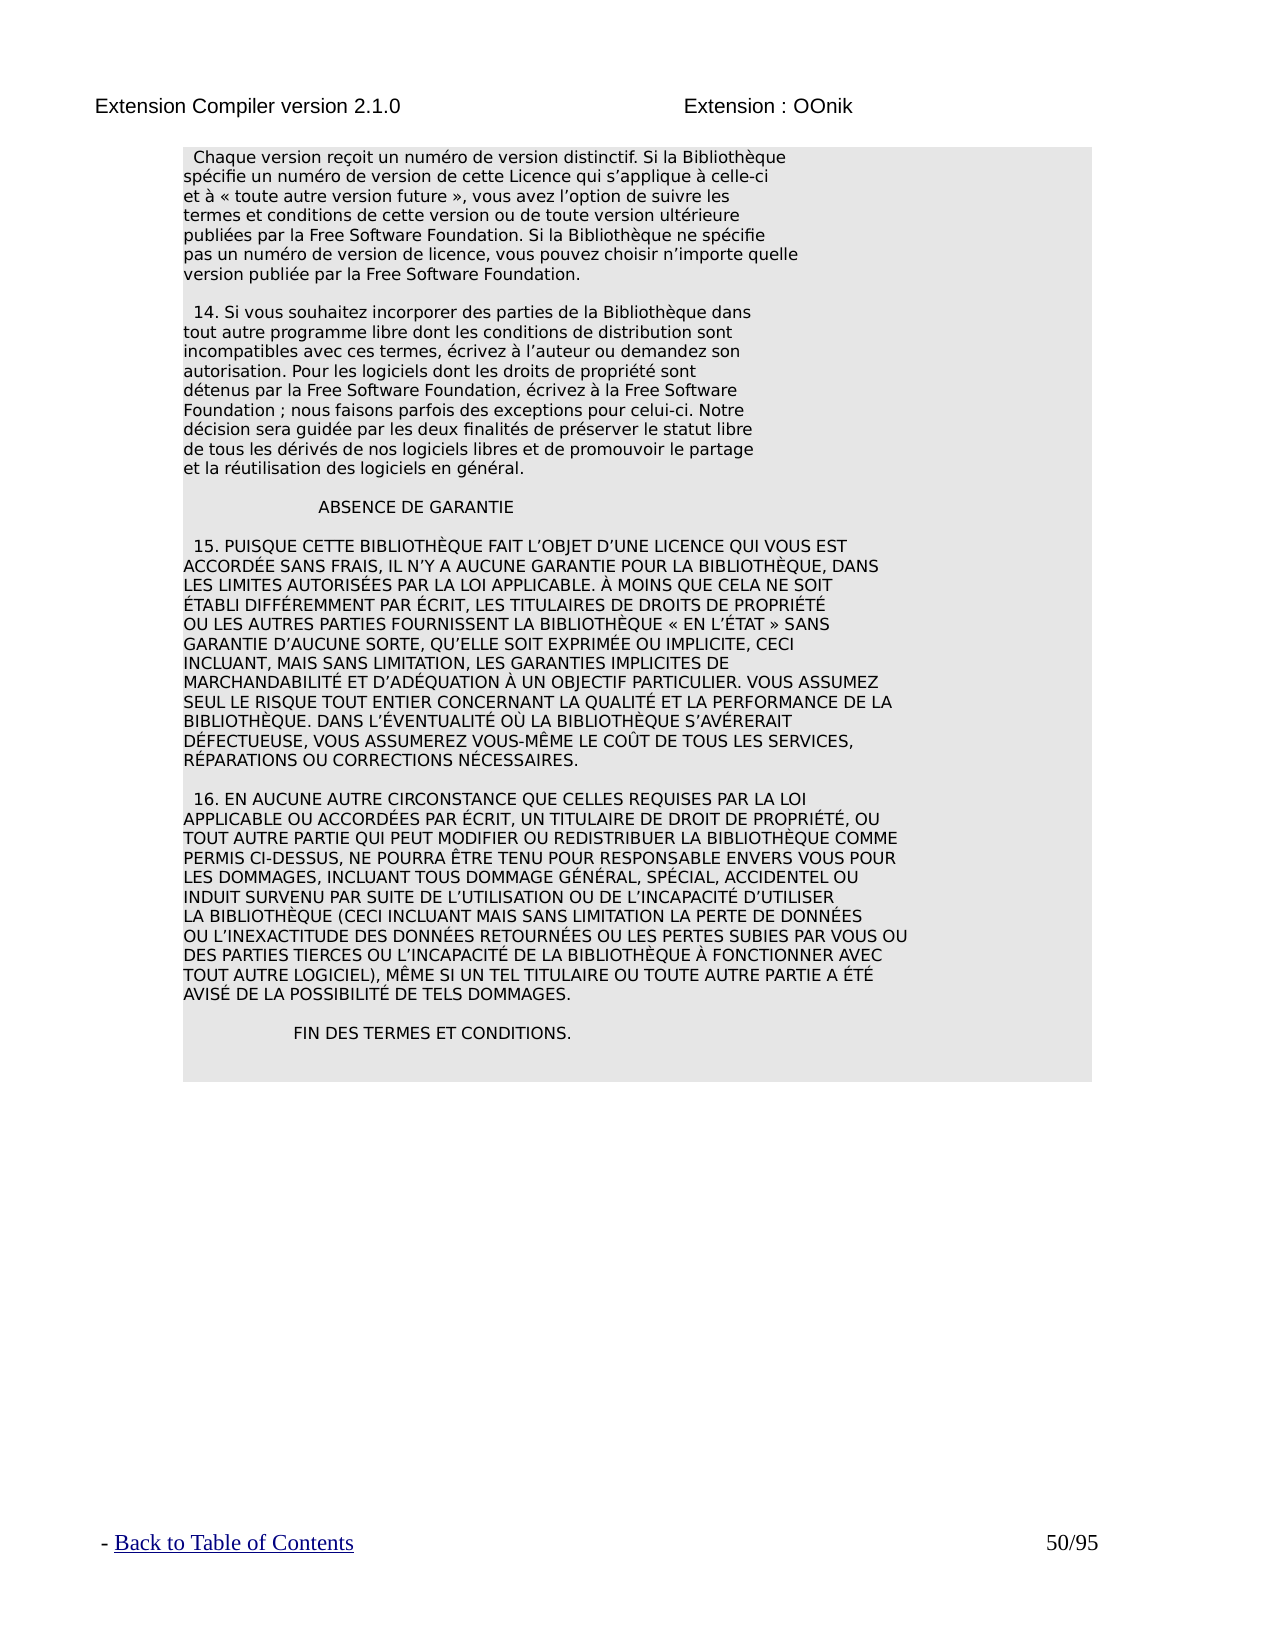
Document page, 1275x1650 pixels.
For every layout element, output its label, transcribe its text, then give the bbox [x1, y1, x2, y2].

text ÉTABLI DIFFÉREMMENT PAR ÉCRIT, LES TITULAIRES DE DROITS DE PROPRIÉTÉ [183, 596, 1092, 615]
text DÉFECTUEUSE, VOUS ASSUMEREZ VOUS-MÊME LE COÛT DE TOUS LES SERVICES, [183, 732, 1092, 751]
text termes et conditions de cette version ou de toute version ultérieure [183, 206, 1092, 225]
text MARCHANDABILITÉ ET D’ADÉQUATION À UN OBJECTIF PARTICULIER. VOUS ASSUMEZ [183, 673, 1092, 693]
text TOUT AUTRE PARTIE QUI PEUT MODIFIER OU REDISTRIBUER LA BIBLIOTHÈQUE COMME [183, 829, 1092, 849]
text OU L’INEXACTITUDE DES DONNÉES RETOURNÉES OU LES PERTES SUBIES PAR VOUS OU [183, 927, 1092, 946]
text pas un numéro de version de licence, vous pouvez choisir n’importe quelle [183, 245, 1092, 264]
text et à « toute autre version future », vous avez l’option de suivre les [183, 186, 1092, 206]
text LA BIBLIOTHÈQUE (CECI INCLUANT MAIS SANS LIMITATION LA PERTE DE DONNÉES [183, 907, 1092, 927]
text autorisation. Pour les logiciels dont les droits de propriété sont [183, 362, 1092, 381]
text ABSENCE DE GARANTIE [183, 498, 1092, 518]
text FIN DES TERMES ET CONDITIONS. [183, 1024, 1092, 1043]
text INDUIT SURVENU PAR SUITE DE L’UTILISATION OU DE L’INCAPACITÉ D’UTILISER [183, 888, 1092, 907]
text AVISÉ DE LA POSSIBILITÉ DE TELS DOMMAGES. [183, 985, 1092, 1004]
text INCLUANT, MAIS SANS LIMITATION, LES GARANTIES IMPLICITES DE [183, 654, 1092, 673]
text APPLICABLE OU ACCORDÉES PAR ÉCRIT, UN TITULAIRE DE DROIT DE PROPRIÉTÉ, OU [183, 810, 1092, 829]
text publiées par la Free Software Foundation. Si la Bibliothèque ne spécifie [183, 225, 1092, 245]
text décision sera guidée par les deux finalités de préserver le statut libre [183, 420, 1092, 440]
text DES PARTIES TIERCES OU L’INCAPACITÉ DE LA BIBLIOTHÈQUE À FONCTIONNER AVEC [183, 946, 1092, 966]
text 16. EN AUCUNE AUTRE CIRCONSTANCE QUE CELLES REQUISES PAR LA LOI [183, 790, 1092, 810]
text 15. PUISQUE CETTE BIBLIOTHÈQUE FAIT L’OBJET D’UNE LICENCE QUI VOUS EST [183, 537, 1092, 557]
text RÉPARATIONS OU CORRECTIONS NÉCESSAIRES. [183, 751, 1092, 771]
text 14. Si vous souhaitez incorporer des parties de la Bibliothèque dans [183, 303, 1092, 323]
text LES DOMMAGES, INCLUANT TOUS DOMMAGE GÉNÉRAL, SPÉCIAL, ACCIDENTEL OU [183, 868, 1092, 888]
text et la réutilisation des logiciels en général. [183, 459, 1092, 479]
text ACCORDÉE SANS FRAIS, IL N’Y A AUCUNE GARANTIE POUR LA BIBLIOTHÈQUE, DANS [183, 557, 1092, 576]
text Foundation ; nous faisons parfois des exceptions pour celui-ci. Notre [183, 401, 1092, 420]
text LES LIMITES AUTORISÉES PAR LA LOI APPLICABLE. À MOINS QUE CELA NE SOIT [183, 576, 1092, 596]
text GARANTIE D’AUCUNE SORTE, QU’ELLE SOIT EXPRIMÉE OU IMPLICITE, CECI [183, 634, 1092, 654]
text incompatibles avec ces termes, écrivez à l’auteur ou demandez son [183, 342, 1092, 362]
text détenus par la Free Software Foundation, écrivez à la Free Software [183, 381, 1092, 401]
text TOUT AUTRE LOGICIEL), MÊME SI UN TEL TITULAIRE OU TOUTE AUTRE PARTIE A ÉTÉ [183, 966, 1092, 985]
text SEUL LE RISQUE TOUT ENTIER CONCERNANT LA QUALITÉ ET LA PERFORMANCE DE LA [183, 693, 1092, 712]
text Chaque version reçoit un numéro de version distinctif. Si la Bibliothèque [183, 147, 1092, 167]
text PERMIS CI-DESSUS, NE POURRA ÊTRE TENU POUR RESPONSABLE ENVERS VOUS POUR [183, 849, 1092, 868]
text tout autre programme libre dont les conditions de distribution sont [183, 323, 1092, 342]
text spécifie un numéro de version de cette Licence qui s’applique à celle-ci [183, 167, 1092, 186]
text de tous les dérivés de nos logiciels libres et de promouvoir le partage [183, 440, 1092, 459]
text OU LES AUTRES PARTIES FOURNISSENT LA BIBLIOTHÈQUE « EN L’ÉTAT » SANS [183, 615, 1092, 634]
text BIBLIOTHÈQUE. DANS L’ÉVENTUALITÉ OÙ LA BIBLIOTHÈQUE S’AVÉRERAIT [183, 712, 1092, 732]
text version publiée par la Free Software Foundation. [183, 264, 1092, 284]
